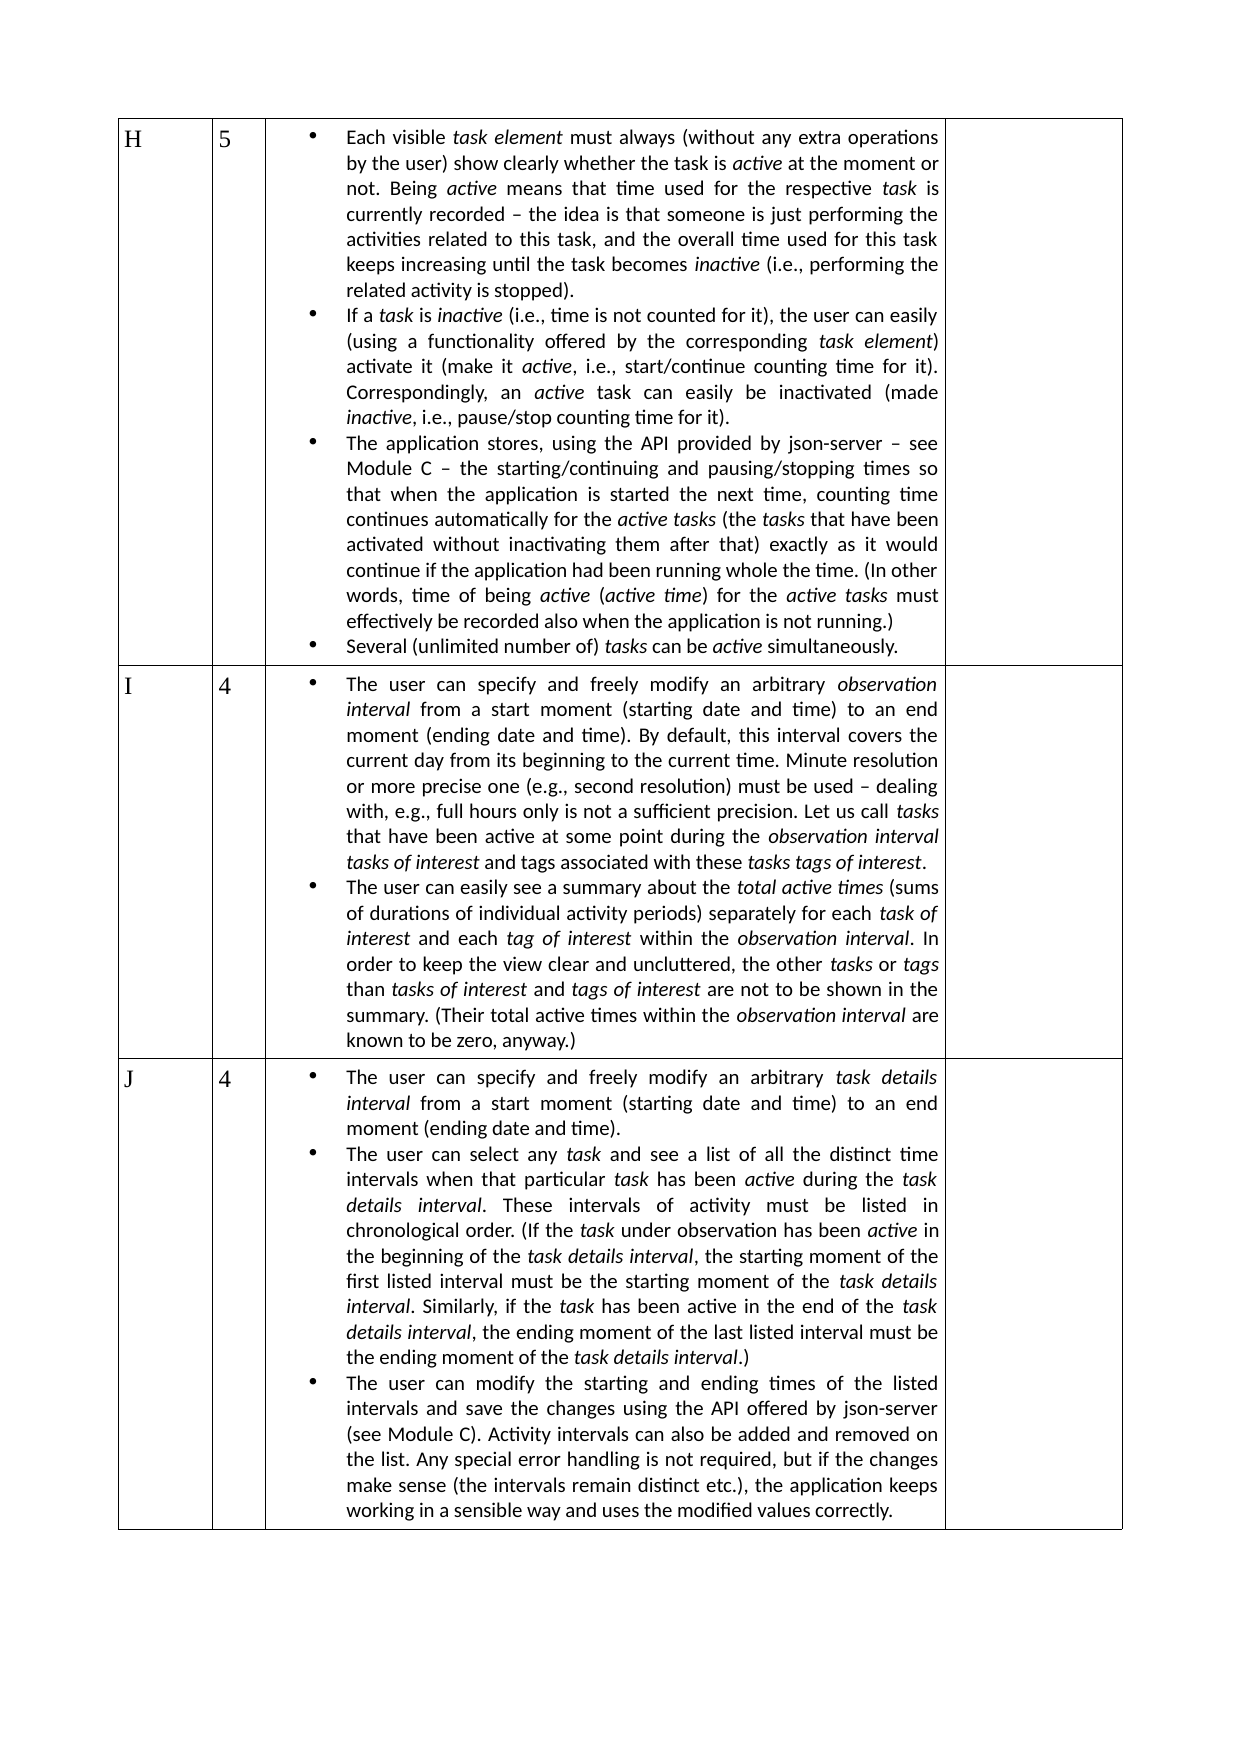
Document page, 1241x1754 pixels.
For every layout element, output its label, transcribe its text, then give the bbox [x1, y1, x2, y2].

table_cell 5 [213, 119, 265, 665]
table_cell [946, 666, 1122, 1058]
table_cell I [119, 666, 212, 1058]
table_cell J [119, 1059, 212, 1528]
table_cell The user can specify and freely modify an arbitrary observation interval from a start moment (starting date and time) to an end moment (ending date and time). By default, this interval covers the current day from its beginning to the current time. Minute resolution or more precise one (e.g., second resolution) must be used – dealing with, e.g., full hours only is not a sufficient precision. Let us call tasks that have been active at some point during the observation interval tasks of interest and tags associated with these tasks tags of interest. The user can easily see a summary about the total active times (sums of durations of individual activity periods) separately for each task of interest and each tag of interest within the observation interval. In order to keep the view clear and uncluttered, the other tasks or tags than tasks of interest and tags of interest are not to be shown in the summary. (Their total active times within the observation interval are known to be zero, anyway.) [266, 666, 945, 1058]
table_cell [946, 1059, 1122, 1528]
table_cell [946, 119, 1122, 665]
table_cell 4 [213, 666, 265, 1058]
table_cell 4 [213, 1059, 265, 1528]
table_cell Each visible task element must always (without any extra operations by the user) show clearly whether the task is active at the moment or not. Being active means that time used for the respective task is currently recorded – the idea is that someone is just performing the activities related to this task, and the overall time used for this task keeps increasing until the task becomes inactive (i.e., performing the related activity is stopped). If a task is inactive (i.e., time is not counted for it), the user can easily (using a functionality offered by the corresponding task element) activate it (make it active, i.e., start/continue counting time for it). Correspondingly, an active task can easily be inactivated (made inactive, i.e., pause/stop counting time for it). The application stores, using the API provided by json-server – see Module C – the starting/continuing and pausing/stopping times so that when the application is started the next time, counting time continues automatically for the active tasks (the tasks that have been activated without inactivating them after that) exactly as it would continue if the application had been running whole the time. (In other words, time of being active (active time) for the active tasks must effectively be recorded also when the application is not running.) Several (unlimited number of) tasks can be active simultaneously. [266, 119, 945, 665]
table_cell The user can specify and freely modify an arbitrary task details interval from a start moment (starting date and time) to an end moment (ending date and time). The user can select any task and see a list of all the distinct time intervals when that particular task has been active during the task details interval. These intervals of activity must be listed in chronological order. (If the task under observation has been active in the beginning of the task details interval, the starting moment of the first listed interval must be the starting moment of the task details interval. Similarly, if the task has been active in the end of the task details interval, the ending moment of the last listed interval must be the ending moment of the task details interval.) The user can modify the starting and ending times of the listed intervals and save the changes using the API offered by json-server (see Module C). Activity intervals can also be added and removed on the list. Any special error handling is not required, but if the changes make sense (the intervals remain distinct etc.), the application keeps working in a sensible way and uses the modified values correctly. [266, 1059, 945, 1528]
table_cell H [119, 119, 212, 665]
